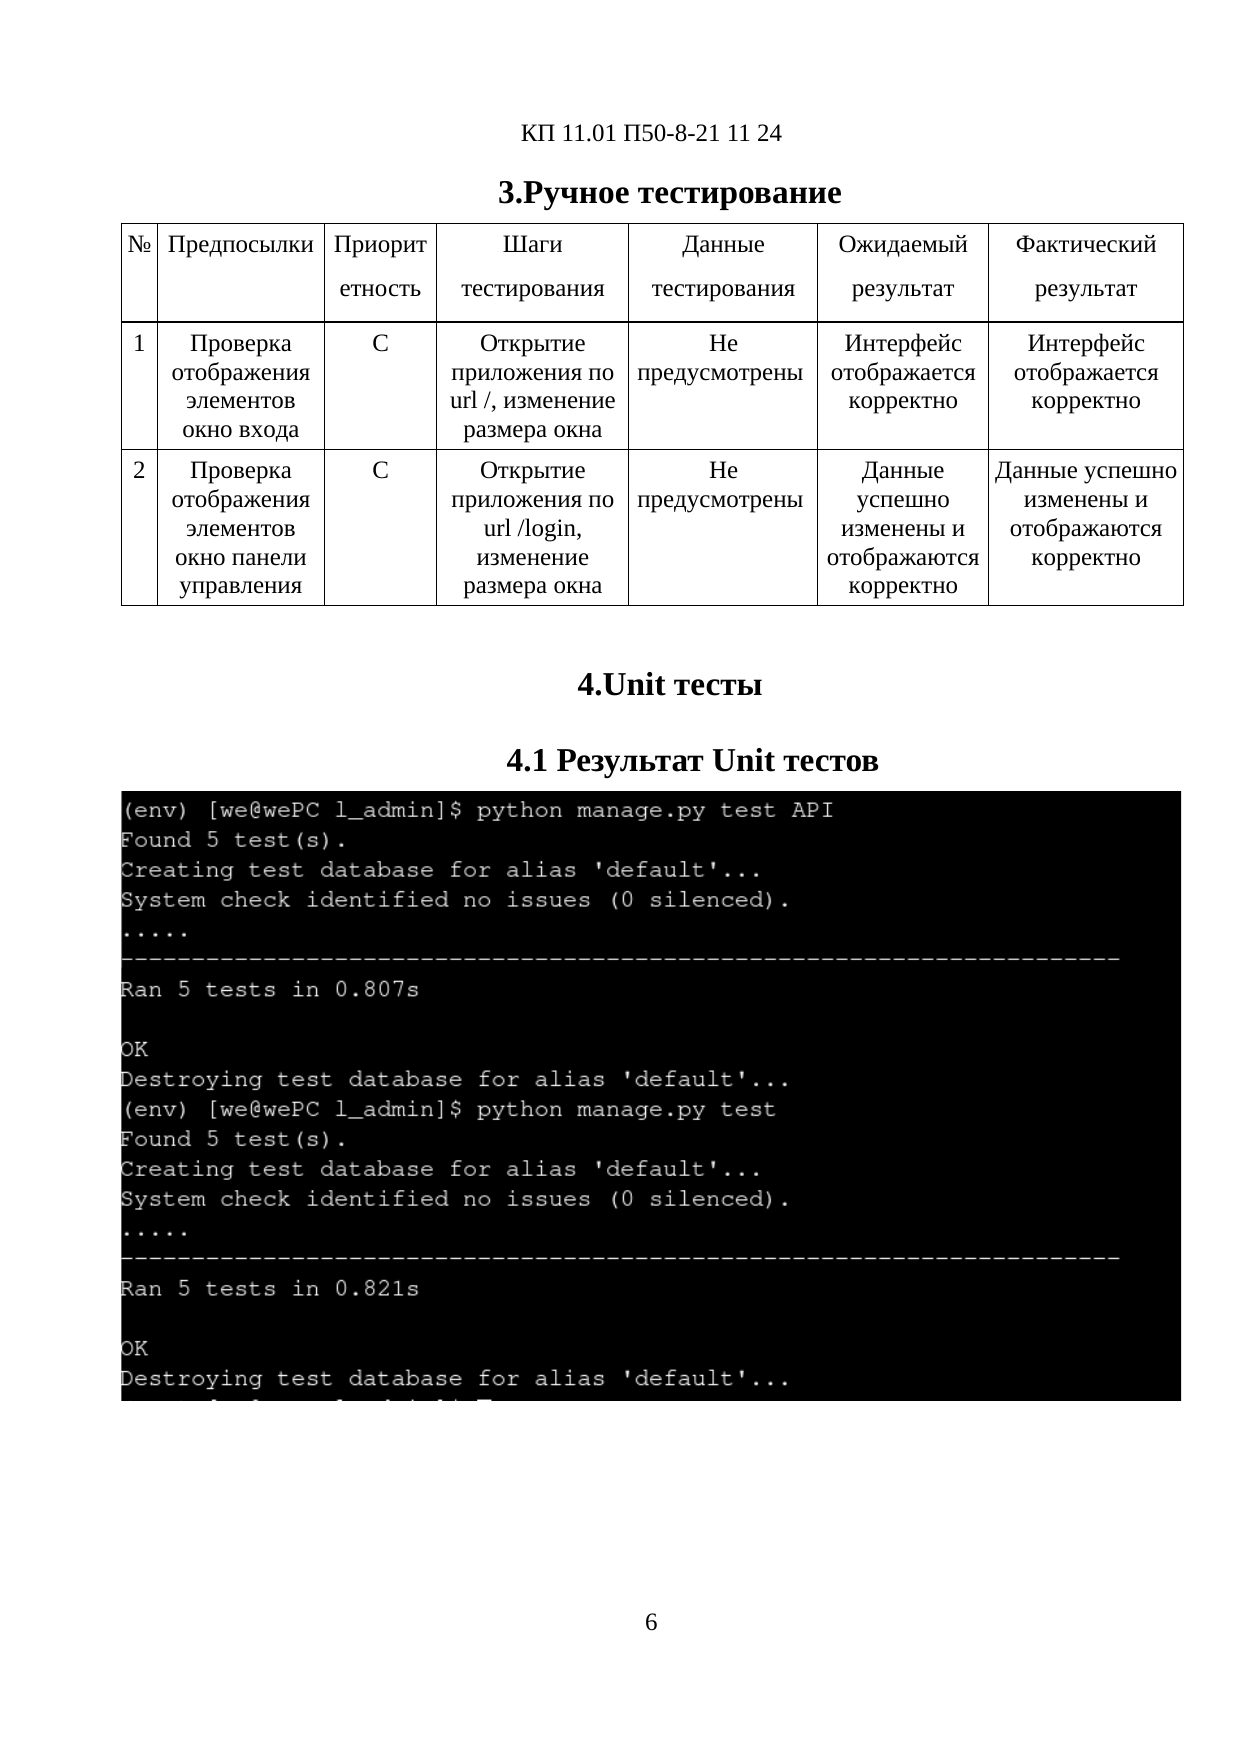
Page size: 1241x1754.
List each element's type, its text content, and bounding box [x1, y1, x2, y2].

table_header Фактический результат [989, 224, 1183, 321]
table_cell Открытие приложения по url /login, изменение размера окна [437, 450, 628, 605]
table_cell C [325, 450, 436, 605]
table_cell 1 [122, 323, 157, 449]
title Результат Unit тестов [196, 741, 1181, 779]
picture [121, 791, 1182, 1401]
table_header Шаги тестирования [437, 224, 628, 321]
table_cell Интерфейс отображается корректно [989, 323, 1183, 449]
title Ручное тестирование [159, 172, 1181, 210]
table_cell C [325, 323, 436, 449]
table_header Предпосылки [158, 224, 324, 321]
table_cell Не предусмотрены [629, 450, 817, 605]
title Unit тесты [159, 665, 1181, 703]
table_cell Открытие приложения по url /, изменение размера окна [437, 323, 628, 449]
table_header Данные тестирования [629, 224, 817, 321]
table_cell Проверка отображения элементов окно входа [158, 323, 324, 449]
table_cell Не предусмотрены [629, 323, 817, 449]
table_header Ожидаемый результат [818, 224, 988, 321]
table_header № [122, 224, 157, 321]
table_header Приоритетность [325, 224, 436, 321]
table_cell 2 [122, 450, 157, 605]
table_cell Данные успешно изменены и отображаются корректно [989, 450, 1183, 605]
table_cell Данные успешно изменены и отображаются корректно [818, 450, 988, 605]
table_cell Интерфейс отображается корректно [818, 323, 988, 449]
table_cell Проверка отображения элементов окно панели управления [158, 450, 324, 605]
